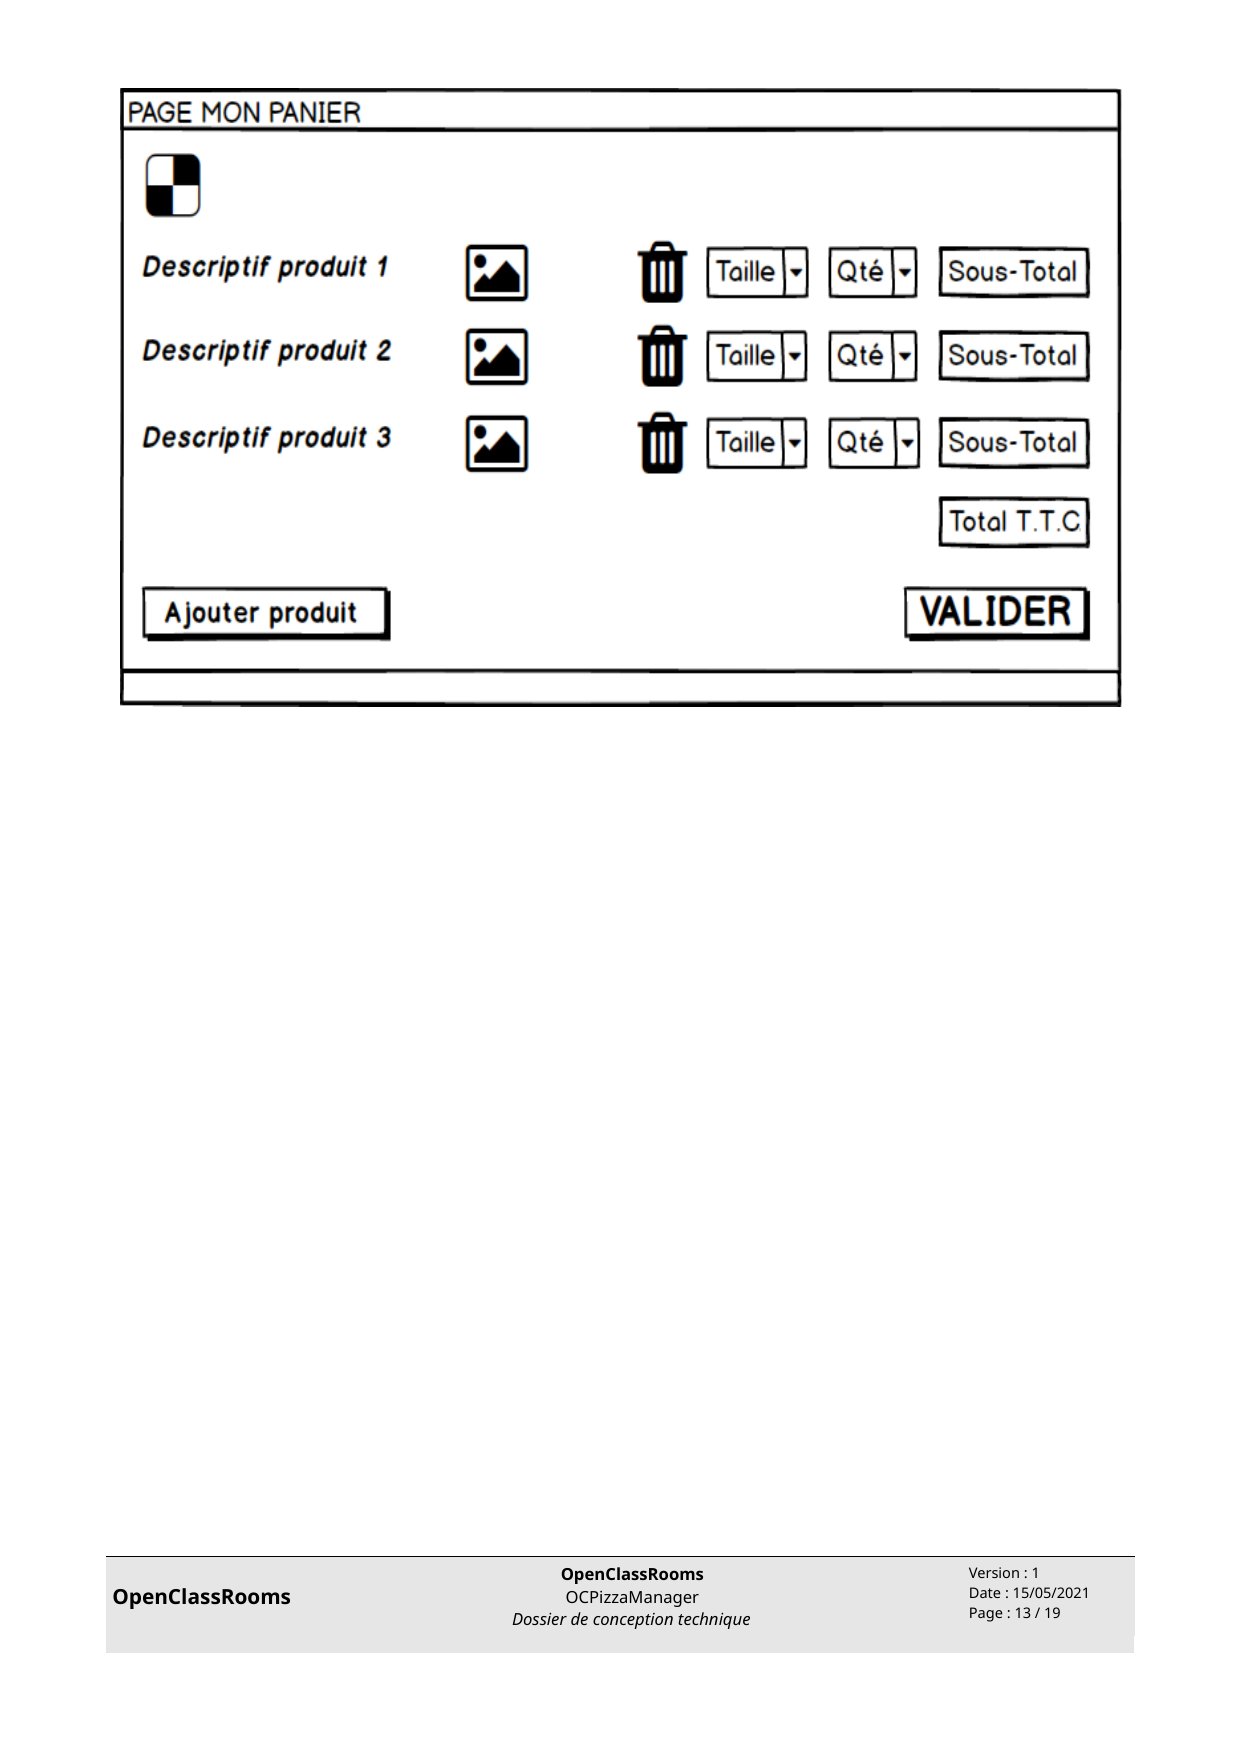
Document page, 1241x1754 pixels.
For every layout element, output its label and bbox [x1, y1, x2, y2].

picture [120, 88, 1122, 707]
